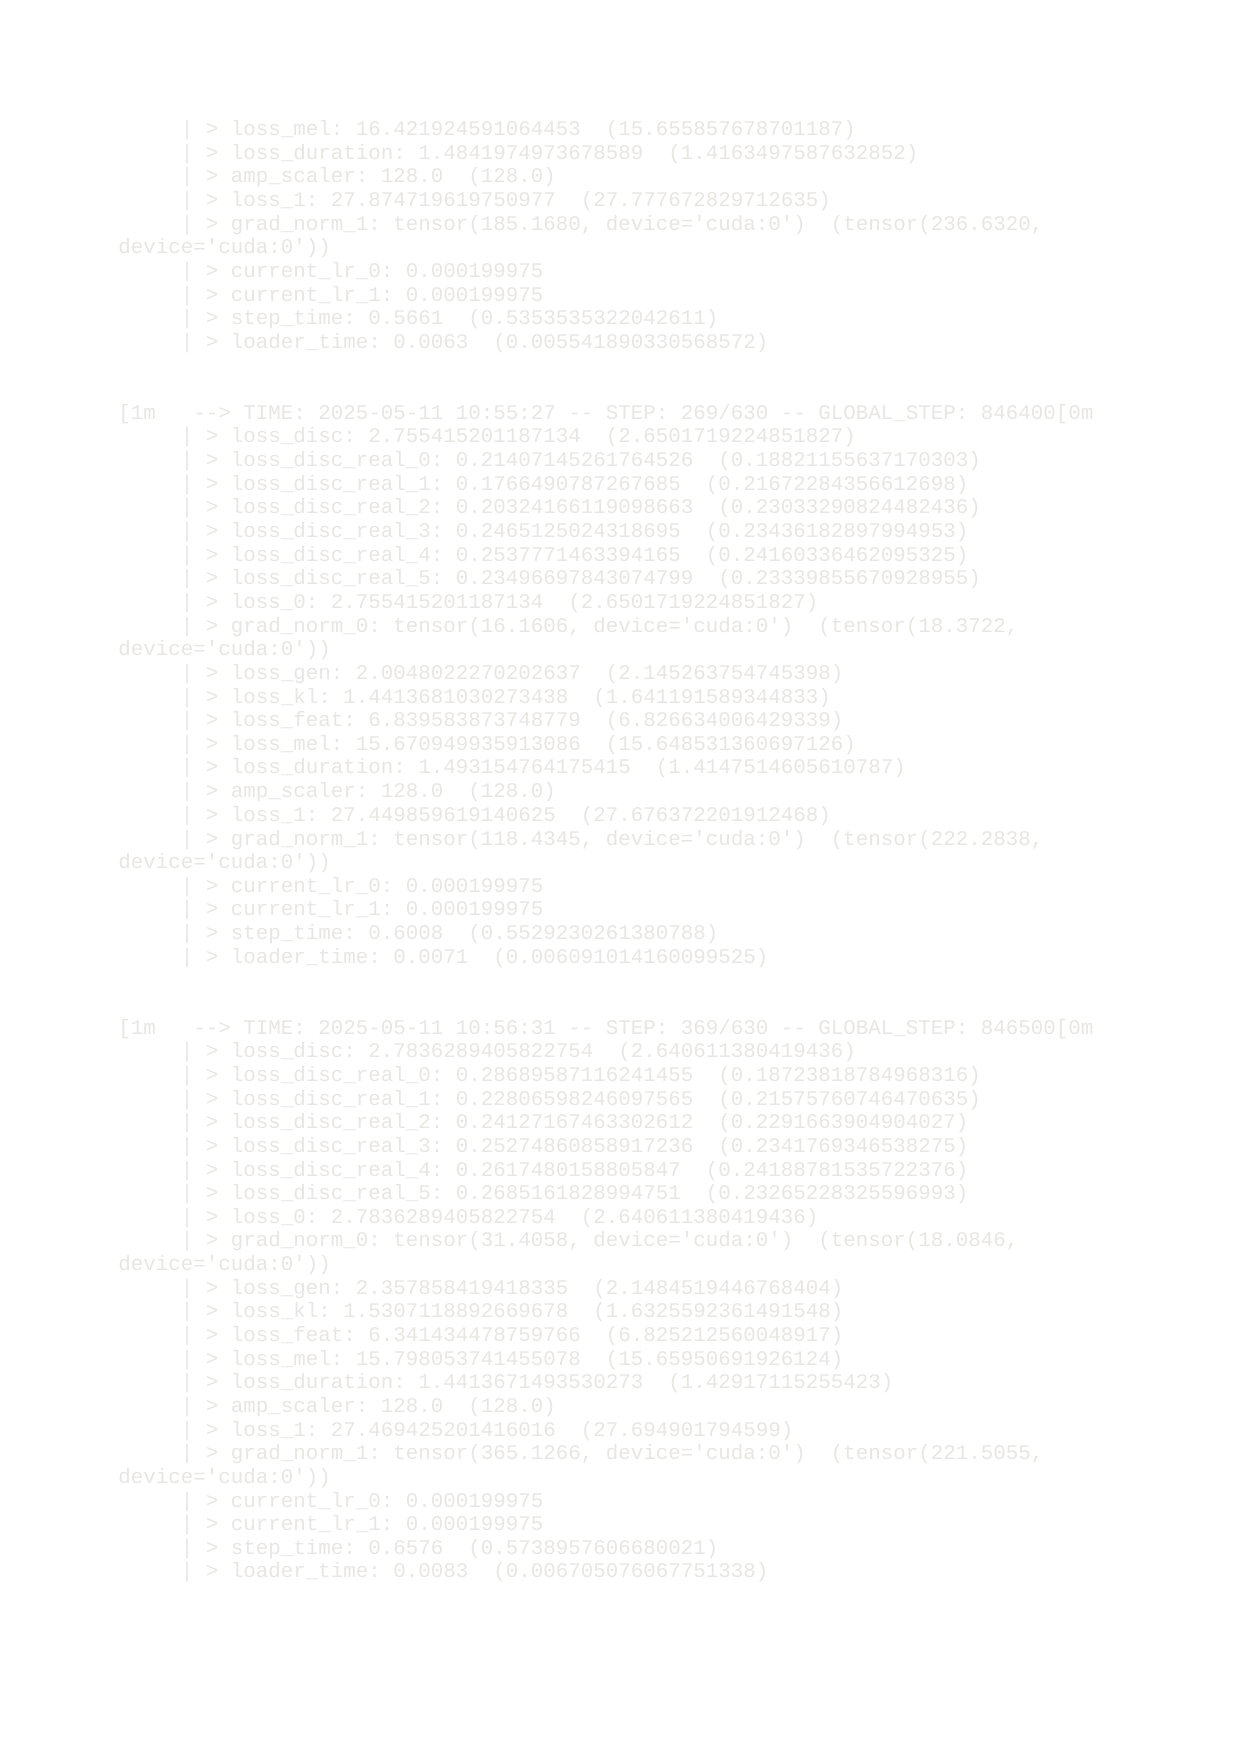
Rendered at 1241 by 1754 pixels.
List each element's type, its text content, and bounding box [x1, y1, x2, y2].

text [1m --> TIME: 2025-05-11 10:55:27 -- STEP: 269/630 -- GLOBAL_STEP: 846400[0m [118, 402, 1122, 426]
text | > step_time: 0.5661 (0.5353535322042611) [118, 307, 1122, 331]
text | > loss_gen: 2.0048022270202637 (2.145263754745398) [118, 662, 1122, 686]
text | > loss_mel: 16.421924591064453 (15.655857678701187) [118, 118, 1122, 142]
text | > grad_norm_0: tensor(16.1606, device='cuda:0') (tensor(18.3722, device='cuda:0')) [118, 615, 1122, 662]
text | > loss_disc_real_4: 0.2617480158805847 (0.24188781535722376) [118, 1158, 1122, 1182]
text | > loss_0: 2.755415201187134 (2.6501719224851827) [118, 591, 1122, 615]
text | > step_time: 0.6576 (0.5738957606680021) [118, 1537, 1122, 1561]
text | > loss_disc_real_5: 0.23496697843074799 (0.23339855670928955) [118, 567, 1122, 591]
text | > loss_duration: 1.4413671493530273 (1.42917115255423) [118, 1371, 1122, 1395]
text | > loss_disc_real_2: 0.24127167463302612 (0.2291663904904027) [118, 1111, 1122, 1135]
text | > current_lr_0: 0.000199975 [118, 260, 1122, 284]
text | > grad_norm_1: tensor(118.4345, device='cuda:0') (tensor(222.2838, device='cuda:0')) [118, 827, 1122, 875]
text | > loss_disc_real_3: 0.2465125024318695 (0.23436182897994953) [118, 520, 1122, 544]
text | > loss_feat: 6.341434478759766 (6.825212560048917) [118, 1324, 1122, 1348]
text | > step_time: 0.6008 (0.5529230261380788) [118, 922, 1122, 946]
text | > loss_disc_real_1: 0.22806598246097565 (0.21575760746470635) [118, 1088, 1122, 1111]
text | > current_lr_0: 0.000199975 [118, 875, 1122, 898]
text | > loss_disc_real_3: 0.25274860858917236 (0.2341769346538275) [118, 1135, 1122, 1158]
text | > loss_duration: 1.4841974973678589 (1.4163497587632852) [118, 142, 1122, 165]
text | > loss_feat: 6.839583873748779 (6.826634006429339) [118, 709, 1122, 733]
text | > amp_scaler: 128.0 (128.0) [118, 780, 1122, 804]
text | > loss_mel: 15.670949935913086 (15.648531360697126) [118, 733, 1122, 757]
text | > loss_disc_real_2: 0.20324166119098663 (0.23033290824482436) [118, 496, 1122, 520]
text | > current_lr_1: 0.000199975 [118, 1513, 1122, 1537]
text | > grad_norm_1: tensor(365.1266, device='cuda:0') (tensor(221.5055, device='cuda:0')) [118, 1442, 1122, 1489]
text | > loss_duration: 1.493154764175415 (1.4147514605610787) [118, 757, 1122, 780]
text | > loss_gen: 2.357858419418335 (2.1484519446768404) [118, 1277, 1122, 1300]
text | > loss_disc_real_4: 0.2537771463394165 (0.24160336462095325) [118, 544, 1122, 567]
text | > loss_disc: 2.755415201187134 (2.6501719224851827) [118, 426, 1122, 449]
text | > loss_kl: 1.4413681030273438 (1.641191589344833) [118, 686, 1122, 709]
text | > current_lr_1: 0.000199975 [118, 898, 1122, 922]
text | > amp_scaler: 128.0 (128.0) [118, 165, 1122, 189]
text | > current_lr_1: 0.000199975 [118, 284, 1122, 307]
text | > loss_1: 27.449859619140625 (27.676372201912468) [118, 804, 1122, 827]
text | > grad_norm_1: tensor(185.1680, device='cuda:0') (tensor(236.6320, device='cuda:0')) [118, 213, 1122, 260]
text | > loss_kl: 1.5307118892669678 (1.6325592361491548) [118, 1300, 1122, 1324]
text | > amp_scaler: 128.0 (128.0) [118, 1395, 1122, 1419]
text | > loss_0: 2.7836289405822754 (2.640611380419436) [118, 1206, 1122, 1229]
text | > grad_norm_0: tensor(31.4058, device='cuda:0') (tensor(18.0846, device='cuda:0')) [118, 1229, 1122, 1277]
text | > loss_disc_real_5: 0.2685161828994751 (0.23265228325596993) [118, 1182, 1122, 1206]
text | > loss_disc_real_0: 0.28689587116241455 (0.18723818784968316) [118, 1064, 1122, 1088]
text | > loader_time: 0.0083 (0.006705076067751338) [118, 1561, 1122, 1584]
text | > loss_disc_real_1: 0.1766490787267685 (0.21672284356612698) [118, 473, 1122, 496]
text | > loss_1: 27.874719619750977 (27.777672829712635) [118, 189, 1122, 213]
text | > loader_time: 0.0063 (0.005541890330568572) [118, 331, 1122, 354]
text | > current_lr_0: 0.000199975 [118, 1489, 1122, 1513]
text | > loss_disc: 2.7836289405822754 (2.640611380419436) [118, 1040, 1122, 1064]
text | > loss_disc_real_0: 0.21407145261764526 (0.18821155637170303) [118, 449, 1122, 473]
text | > loss_mel: 15.798053741455078 (15.65950691926124) [118, 1348, 1122, 1371]
text [1m --> TIME: 2025-05-11 10:56:31 -- STEP: 369/630 -- GLOBAL_STEP: 846500[0m [118, 1017, 1122, 1040]
text | > loss_1: 27.469425201416016 (27.694901794599) [118, 1419, 1122, 1442]
text | > loader_time: 0.0071 (0.006091014160099525) [118, 946, 1122, 969]
